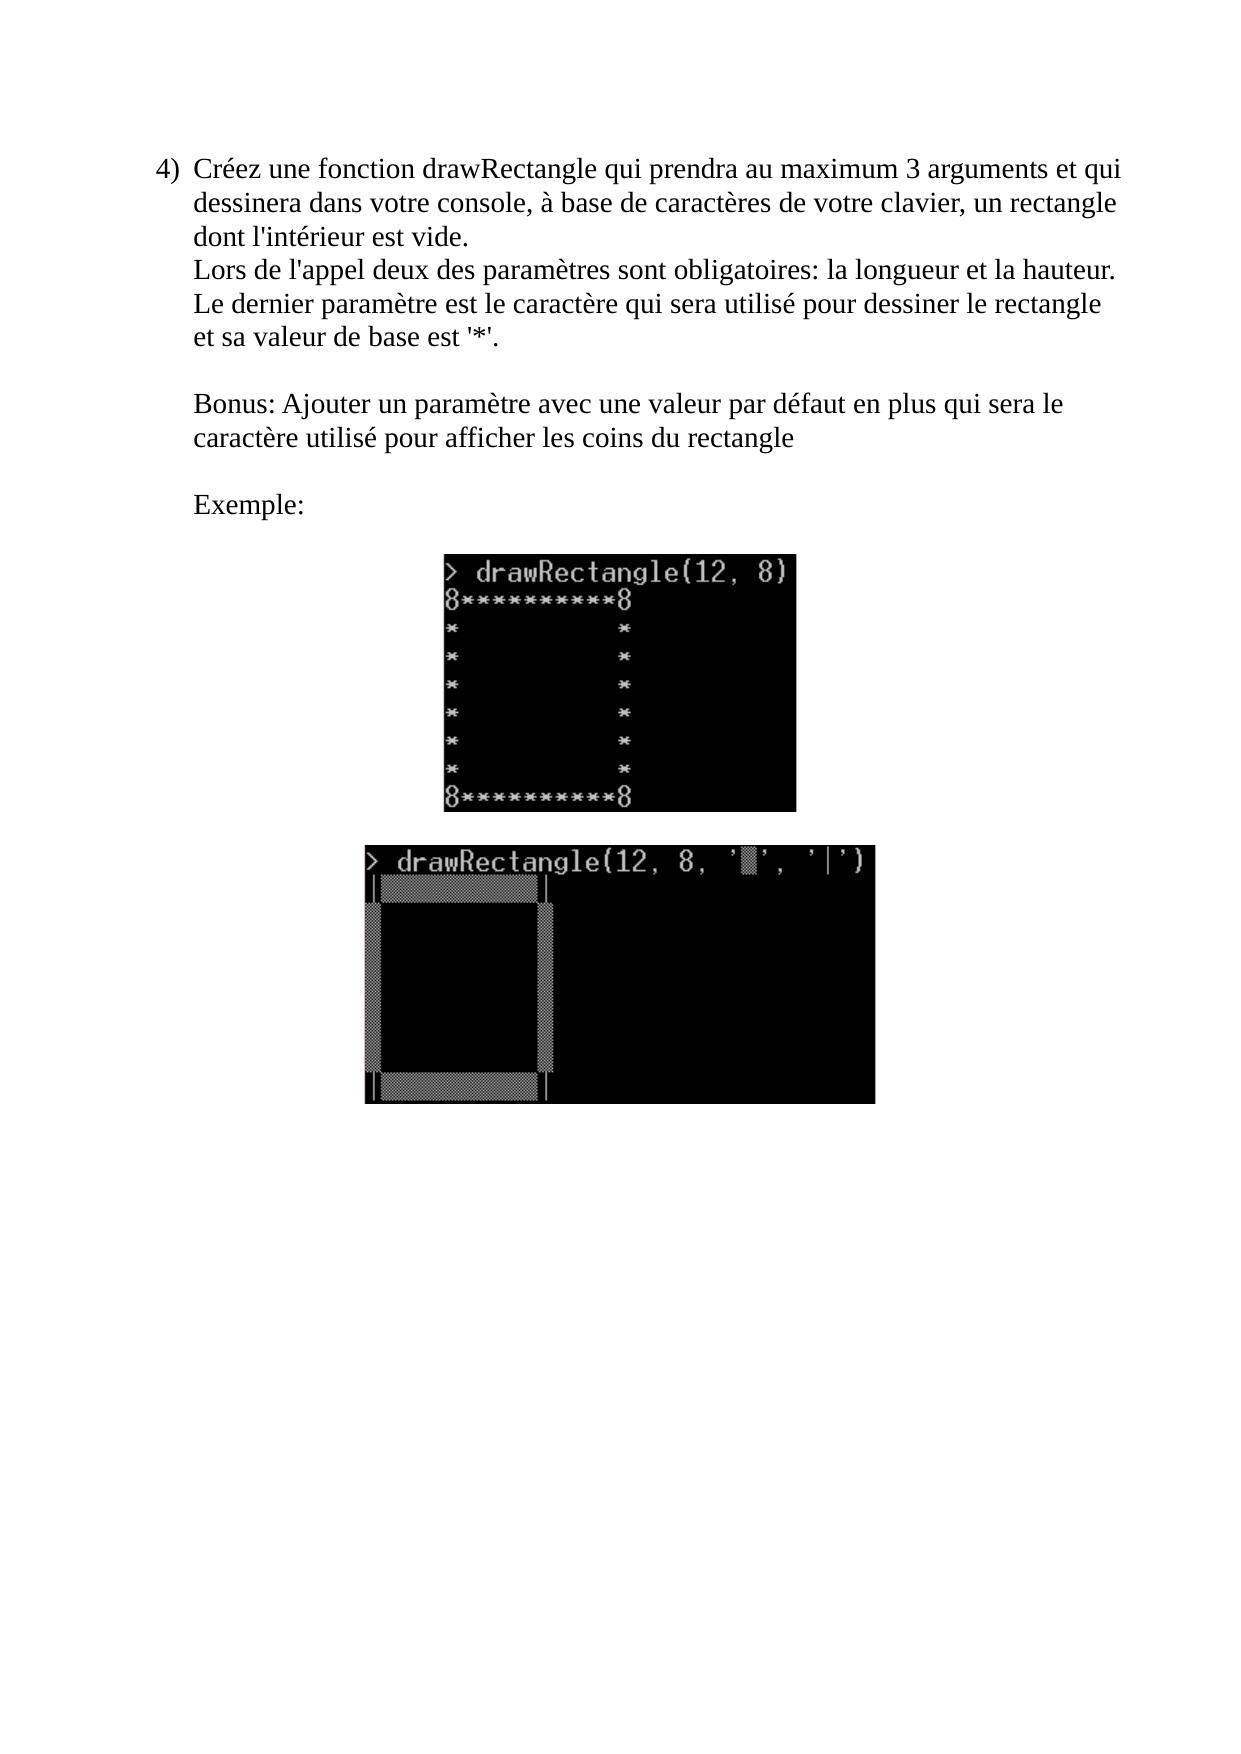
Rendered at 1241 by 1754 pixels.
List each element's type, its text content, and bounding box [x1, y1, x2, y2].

list Lors de l'appel deux des paramètres sont obligatoires: la longueur et la hauteur. Le dernier paramètre est le caractère qui sera utilisé pour dessiner le rectangle et sa valeur de base est '*'. [156, 252, 1122, 353]
list Exemple: [156, 487, 1122, 521]
list Bonus: Ajouter un paramètre avec une valeur par défaut en plus qui sera le caractère utilisé pour afficher les coins du rectangle [156, 386, 1122, 453]
picture [364, 845, 876, 1104]
list Créez une fonction drawRectangle qui prendra au maximum 3 arguments et qui dessinera dans votre console, à base de caractères de votre clavier, un rectangle dont l'intérieur est vide. [156, 152, 1122, 252]
picture [443, 554, 797, 812]
